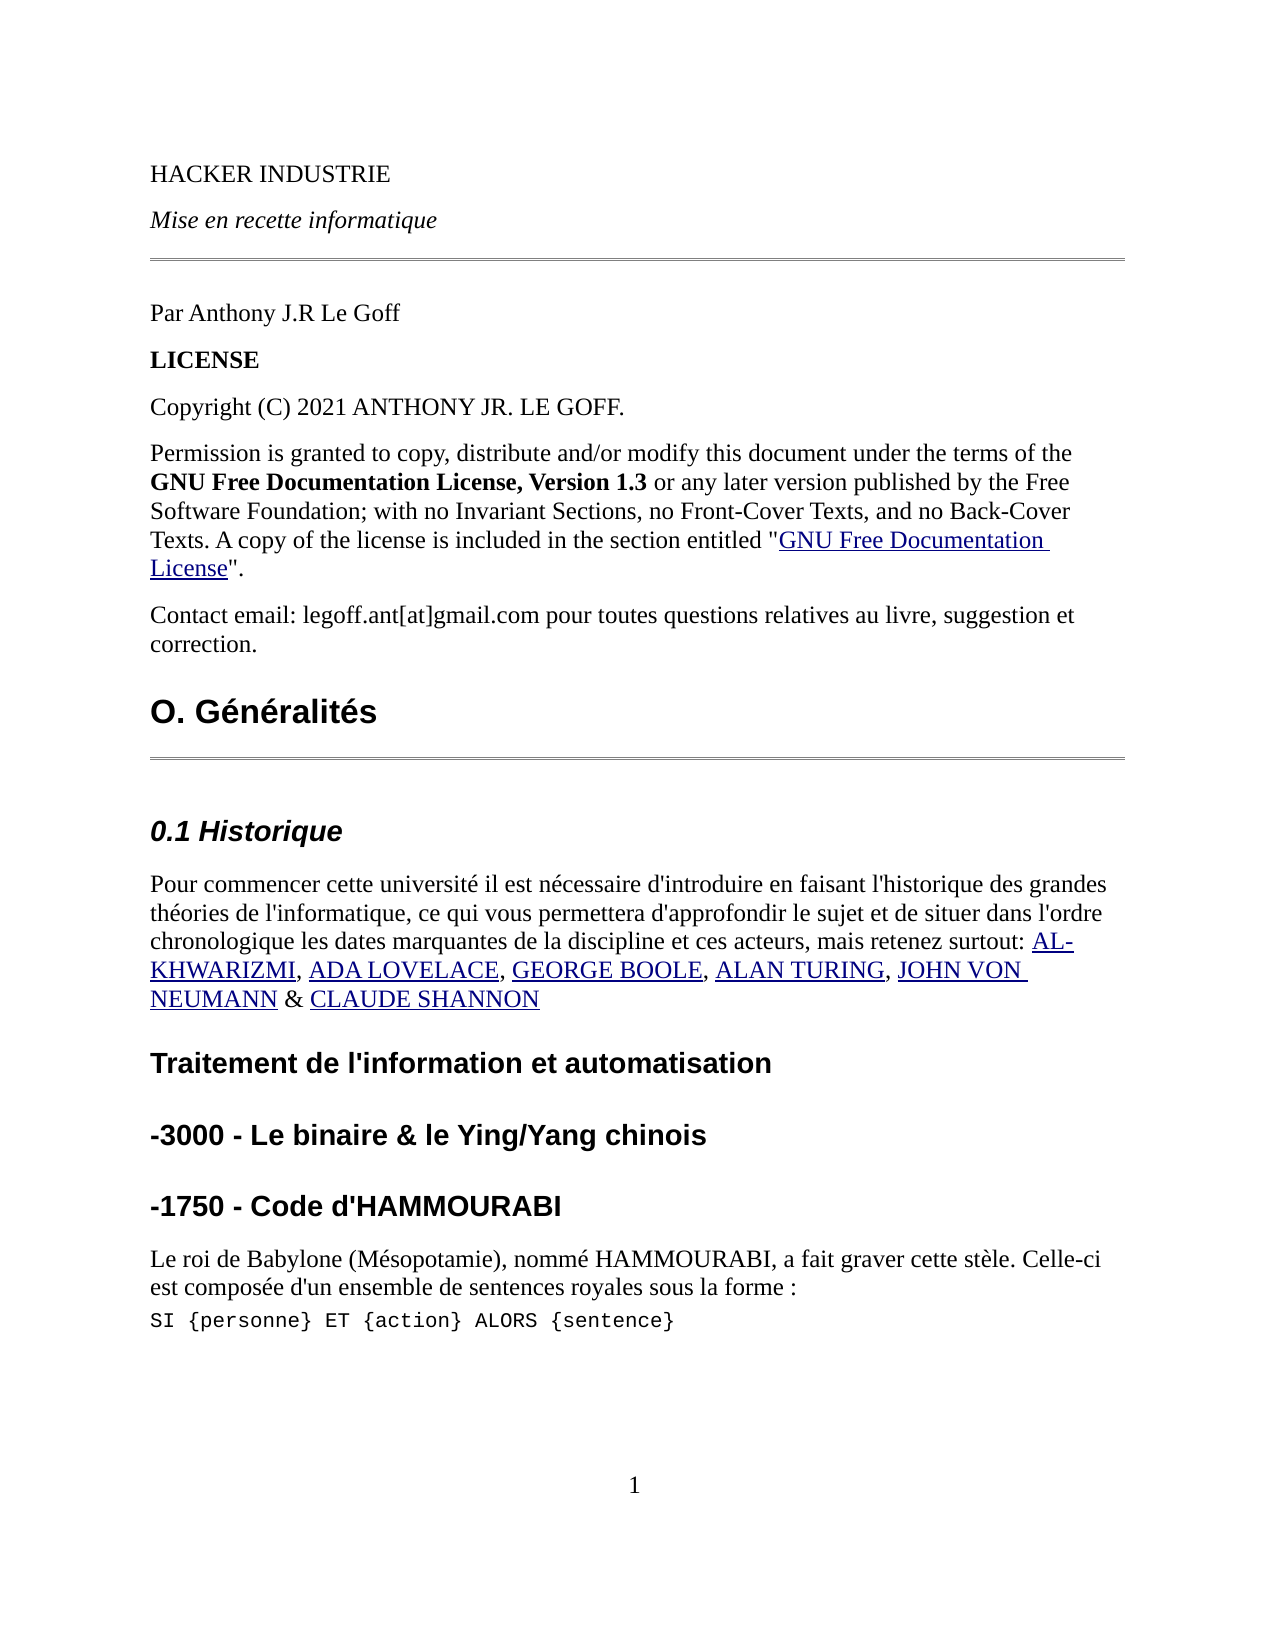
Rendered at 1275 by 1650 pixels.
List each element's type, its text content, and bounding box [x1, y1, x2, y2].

text LICENSE [150, 345, 1125, 374]
subtitle Traitement de l'information et automatisation [150, 1047, 1125, 1080]
subtitle -1750 - Code d'HAMMOURABI [150, 1189, 1125, 1222]
text Le roi de Babylone (Mésopotamie), nommé HAMMOURABI, a fait graver cette stèle. Celle-ci est composée d'un ensemble de sentences royales sous la forme : [150, 1244, 1125, 1301]
subtitle 0.1 Historique [150, 814, 1125, 847]
subtitle -3000 - Le binaire & le Ying/Yang chinois [150, 1118, 1125, 1151]
text SI {personne} ET {action} ALORS {sentence} [150, 1310, 1125, 1334]
text Pour commencer cette université il est nécessaire d'introduire en faisant l'historique des grandes théories de l'informatique, ce qui vous permettera d'approfondir le sujet et de situer dans l'ordre chronologique les dates marquantes de la discipline et ces acteurs, mais retenez surtout: AL-KHWARIZMI, ADA LOVELACE, GEORGE BOOLE, ALAN TURING, JOHN VON NEUMANN & CLAUDE SHANNON [150, 869, 1125, 1013]
text HACKER INDUSTRIE [150, 159, 1125, 188]
text Contact email: legoff.ant[at]gmail.com pour toutes questions relatives au livre, suggestion et correction. [150, 600, 1125, 658]
text Permission is granted to copy, distribute and/or modify this document under the terms of the GNU Free Documentation License, Version 1.3 or any later version published by the Free Software Foundation; with no Invariant Sections, no Front-Cover Texts, and no Back-Cover Texts. A copy of the license is included in the section entitled "GNU Free Documentation License". [150, 438, 1125, 582]
text Mise en recette informatique [150, 206, 1125, 234]
text Copyright (C) 2021 ANTHONY JR. LE GOFF. [150, 392, 1125, 421]
text Par Anthony J.R Le Goff [150, 298, 1125, 327]
subtitle O. Généralités [150, 692, 1125, 730]
